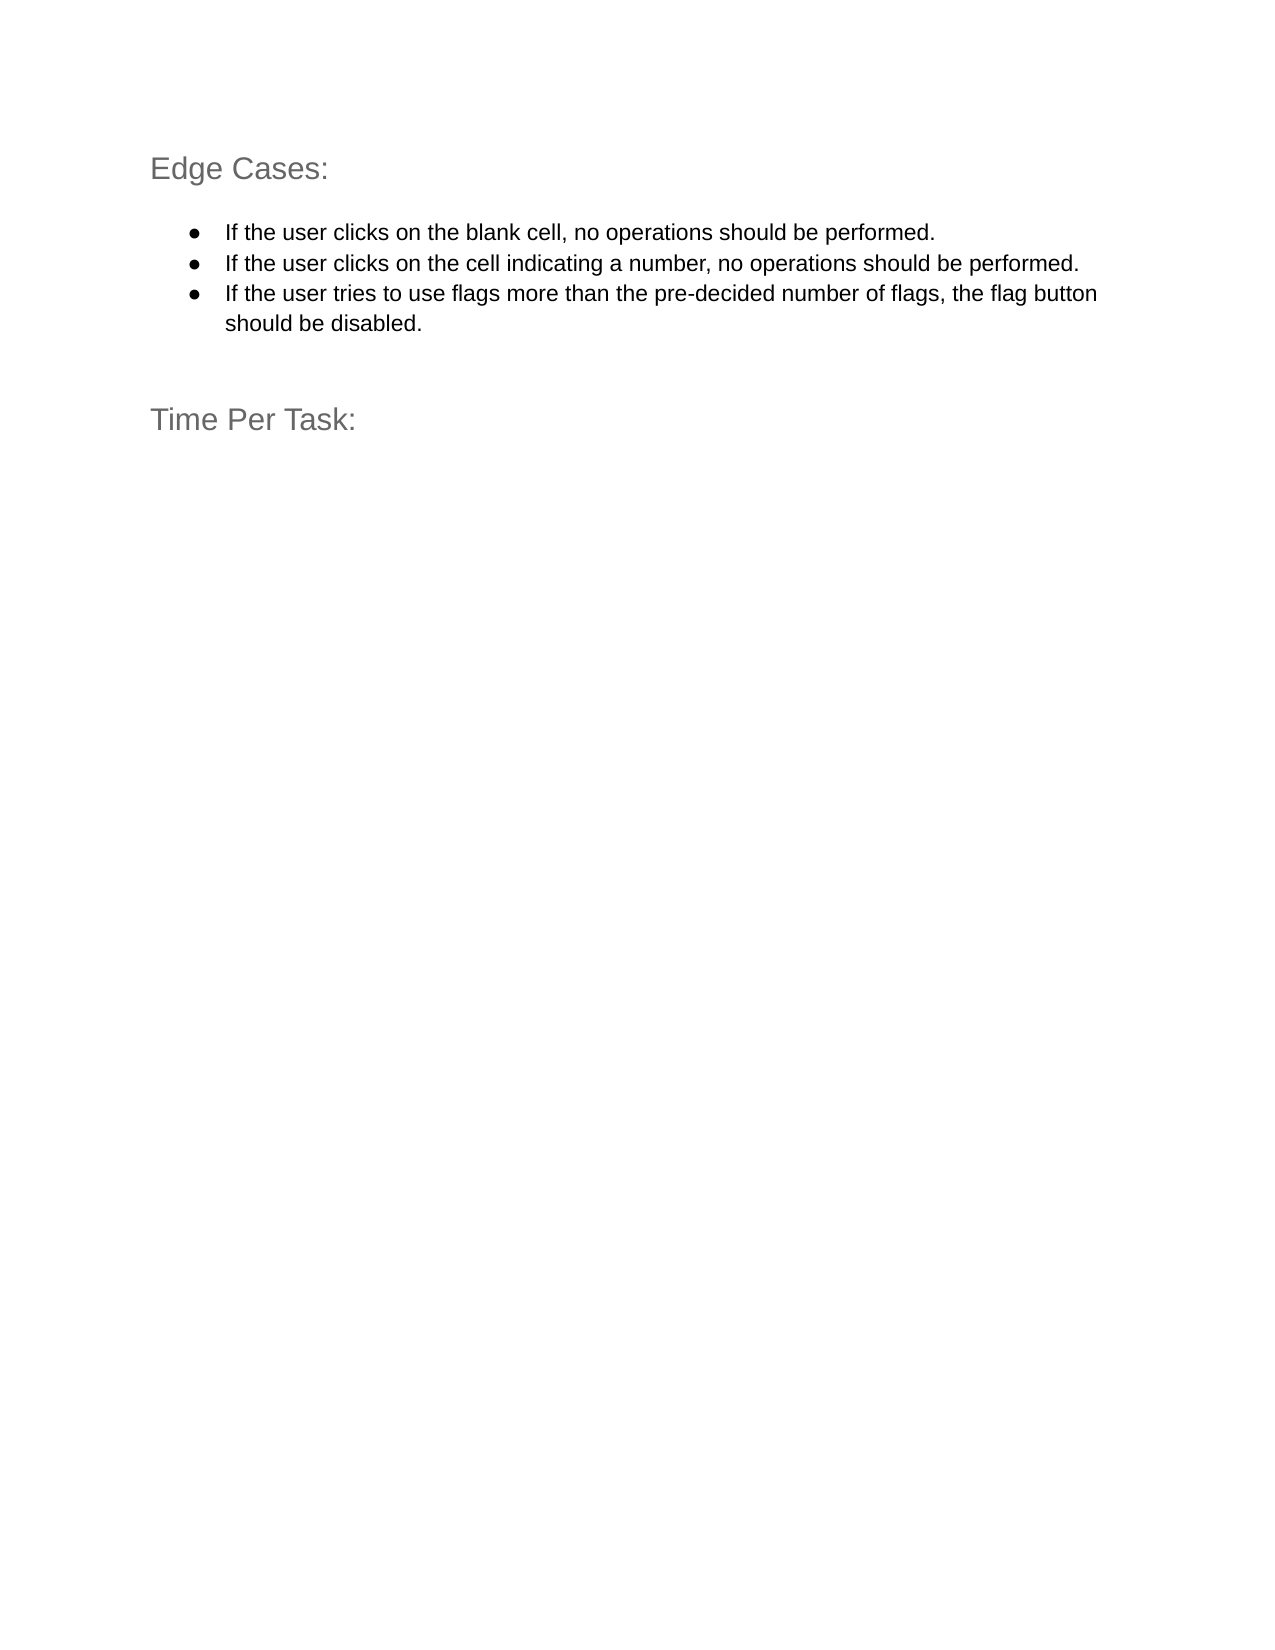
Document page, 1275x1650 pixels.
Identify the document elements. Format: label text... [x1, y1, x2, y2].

subtitle Edge Cases: [150, 150, 1125, 186]
list If the user clicks on the blank cell, no operations should be performed. [187, 219, 1125, 246]
list If the user clicks on the cell indicating a number, no operations should be performed. [187, 249, 1125, 276]
subtitle Time Per Task: [150, 401, 1125, 436]
list If the user tries to use flags more than the pre-decided number of flags, the flag button should be disabled. [187, 280, 1125, 336]
